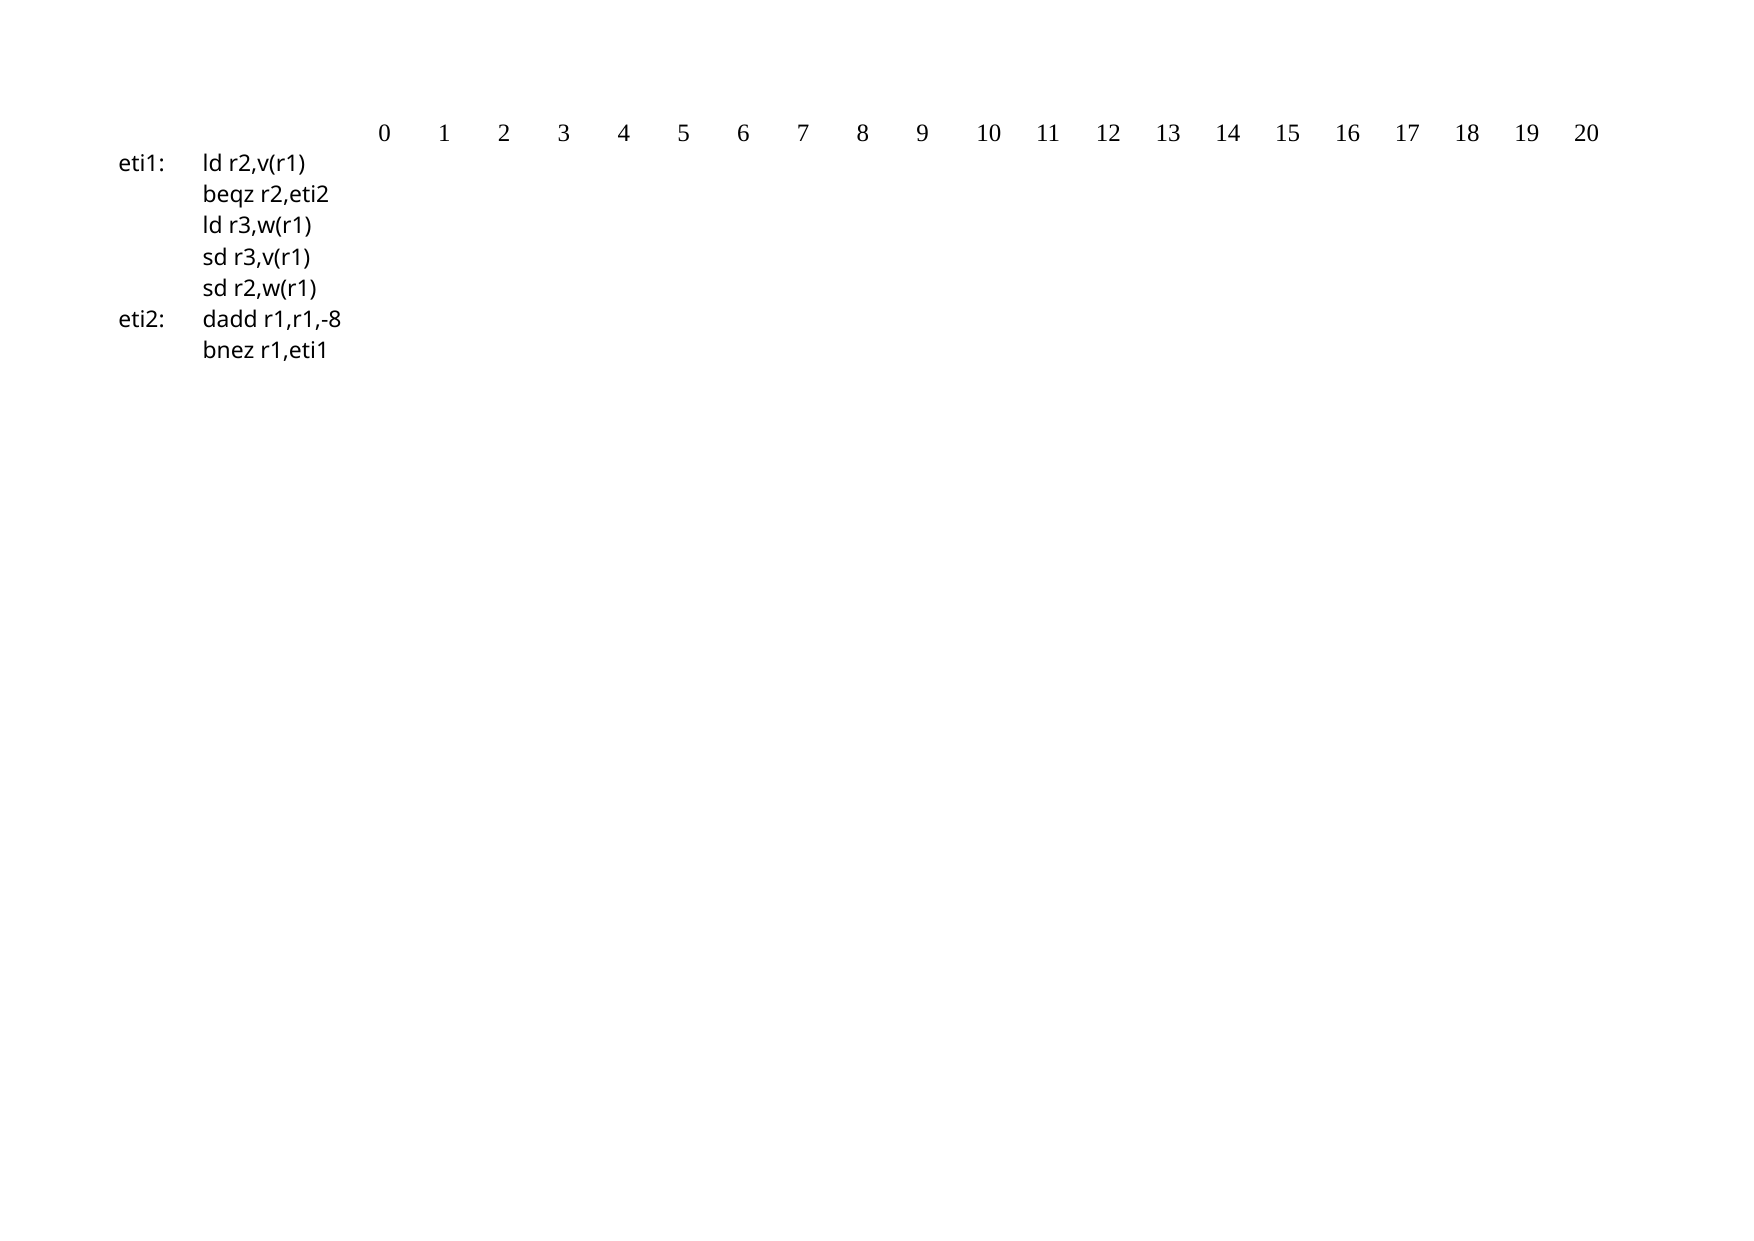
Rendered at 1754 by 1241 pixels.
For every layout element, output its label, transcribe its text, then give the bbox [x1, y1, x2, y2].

table_cell [438, 366, 498, 394]
table_cell [1514, 303, 1574, 334]
table_cell [1155, 538, 1215, 567]
table_cell [1155, 303, 1215, 334]
table_cell [498, 394, 557, 423]
table_cell [438, 394, 498, 423]
table_cell [1454, 303, 1514, 334]
table_cell [1335, 423, 1394, 452]
table_cell [1096, 509, 1155, 538]
table_cell [498, 178, 557, 209]
table_cell [677, 452, 737, 481]
table_cell [1275, 272, 1335, 303]
table_cell [617, 538, 677, 567]
table_cell [558, 272, 617, 303]
table_cell [737, 452, 797, 481]
table_cell [1335, 334, 1394, 366]
table_cell [1215, 272, 1275, 303]
table_cell [1454, 366, 1514, 394]
table_cell [737, 481, 797, 509]
table_cell [1155, 452, 1215, 481]
table_cell [1155, 209, 1215, 241]
table_cell [856, 241, 916, 272]
table_cell [856, 394, 916, 423]
table_cell [797, 538, 856, 567]
table_cell [617, 209, 677, 241]
table_cell [1335, 538, 1394, 567]
table_header 11 [1036, 118, 1096, 147]
table_cell [737, 241, 797, 272]
table_cell [1574, 334, 1634, 366]
table_header 10 [976, 118, 1036, 147]
table_cell [976, 209, 1036, 241]
table_cell [916, 241, 976, 272]
table_cell [677, 241, 737, 272]
table_cell [558, 334, 617, 366]
table_cell [438, 452, 498, 481]
table_cell [1155, 423, 1215, 452]
table_cell [677, 538, 737, 567]
table_cell [797, 334, 856, 366]
table_cell [1574, 452, 1634, 481]
table_cell [118, 241, 202, 272]
table_cell [1275, 147, 1335, 178]
table_cell [1215, 423, 1275, 452]
table_cell [1036, 538, 1096, 567]
table_cell [1215, 334, 1275, 366]
table_cell [976, 538, 1036, 567]
table_cell [856, 481, 916, 509]
table_cell [797, 452, 856, 481]
table_cell [1036, 241, 1096, 272]
table_cell [1514, 272, 1574, 303]
table_cell [1514, 366, 1574, 394]
table_cell ld r2,v(r1) [203, 147, 378, 178]
table_cell [1574, 178, 1634, 209]
table_cell [118, 538, 202, 567]
table_cell [976, 334, 1036, 366]
table_cell [558, 178, 617, 209]
table_cell [797, 147, 856, 178]
table_cell [438, 334, 498, 366]
table_header 18 [1454, 118, 1514, 147]
table_cell [1395, 334, 1454, 366]
table_cell [797, 178, 856, 209]
table_cell [1155, 394, 1215, 423]
table_cell [203, 366, 378, 394]
table_cell [797, 241, 856, 272]
table_cell [118, 366, 202, 394]
table_header 2 [498, 118, 557, 147]
table_cell [558, 209, 617, 241]
table_cell [1215, 209, 1275, 241]
table_cell [1454, 272, 1514, 303]
table_cell [856, 147, 916, 178]
table_cell [438, 147, 498, 178]
table_cell [1395, 241, 1454, 272]
table_cell [558, 147, 617, 178]
table_cell [1574, 366, 1634, 394]
table_cell [1574, 241, 1634, 272]
table_header 1 [438, 118, 498, 147]
table_cell [1454, 241, 1514, 272]
table_cell [1454, 423, 1514, 452]
table_cell [1574, 394, 1634, 423]
table_header 4 [617, 118, 677, 147]
table_cell [1395, 209, 1454, 241]
table_cell [378, 394, 438, 423]
table_header 7 [797, 118, 856, 147]
table_header [118, 118, 202, 147]
table_cell [677, 394, 737, 423]
table_cell [1036, 147, 1096, 178]
table_cell [203, 538, 378, 567]
table_cell [378, 303, 438, 334]
table_cell [1514, 178, 1574, 209]
table_cell [438, 209, 498, 241]
table_cell [1036, 423, 1096, 452]
table_cell [378, 452, 438, 481]
table_header 8 [856, 118, 916, 147]
table_cell [1574, 209, 1634, 241]
table_cell [203, 509, 378, 538]
table_cell [1215, 509, 1275, 538]
table_cell [118, 423, 202, 452]
table_cell [558, 538, 617, 567]
table_cell [1514, 538, 1574, 567]
table_cell [737, 423, 797, 452]
table_cell [677, 334, 737, 366]
table_cell [1335, 178, 1394, 209]
table_cell [438, 423, 498, 452]
table_cell [856, 509, 916, 538]
table_cell [1335, 272, 1394, 303]
table_cell [438, 272, 498, 303]
table_cell [118, 481, 202, 509]
table_cell [737, 509, 797, 538]
table_cell [498, 452, 557, 481]
table_cell sd r2,w(r1) [203, 272, 378, 303]
table_cell [856, 423, 916, 452]
table_header 0 [378, 118, 438, 147]
table_cell [1096, 452, 1155, 481]
table_cell [797, 481, 856, 509]
table_cell [1096, 241, 1155, 272]
table_cell [1215, 452, 1275, 481]
table_cell [797, 303, 856, 334]
table_cell [498, 366, 557, 394]
table_cell [916, 481, 976, 509]
table_cell [558, 303, 617, 334]
table_cell [1155, 272, 1215, 303]
table_cell [1155, 481, 1215, 509]
table_cell [1395, 509, 1454, 538]
table_cell [1155, 366, 1215, 394]
table_cell [1454, 452, 1514, 481]
table_cell [797, 509, 856, 538]
table_cell [118, 272, 202, 303]
table_cell [737, 209, 797, 241]
table_cell [498, 423, 557, 452]
table_cell [617, 272, 677, 303]
table_cell [118, 452, 202, 481]
table_cell [617, 241, 677, 272]
table_cell [1335, 209, 1394, 241]
table_cell [1514, 241, 1574, 272]
table_cell [1335, 147, 1394, 178]
table_cell [677, 147, 737, 178]
table_cell [916, 334, 976, 366]
table_cell [737, 147, 797, 178]
table_cell [1155, 241, 1215, 272]
table_cell [1395, 452, 1454, 481]
table_cell [677, 423, 737, 452]
table_cell [856, 366, 916, 394]
table_cell [498, 272, 557, 303]
table_cell [1574, 303, 1634, 334]
table_cell [677, 178, 737, 209]
table_cell [1096, 423, 1155, 452]
table_cell [916, 303, 976, 334]
table_cell [617, 423, 677, 452]
table_header 12 [1096, 118, 1155, 147]
table_cell [1215, 481, 1275, 509]
table_cell [856, 178, 916, 209]
table_cell [1335, 481, 1394, 509]
table_cell [1096, 209, 1155, 241]
table_cell [498, 147, 557, 178]
table_cell [1514, 147, 1574, 178]
table_cell [916, 394, 976, 423]
table_cell [976, 178, 1036, 209]
table_cell [737, 538, 797, 567]
table_cell [1155, 178, 1215, 209]
table_cell [1514, 452, 1574, 481]
table_cell [1454, 147, 1514, 178]
table_cell [1036, 178, 1096, 209]
table_cell [378, 147, 438, 178]
table_cell [378, 209, 438, 241]
table_cell [1395, 481, 1454, 509]
table_cell [1036, 272, 1096, 303]
table_cell [916, 538, 976, 567]
table_cell [1155, 509, 1215, 538]
table_cell [1036, 452, 1096, 481]
table_cell [916, 366, 976, 394]
table_cell [1215, 366, 1275, 394]
table_cell [1155, 334, 1215, 366]
table_cell [1036, 394, 1096, 423]
table_cell [1275, 334, 1335, 366]
table_cell [916, 272, 976, 303]
table_cell [617, 334, 677, 366]
table_cell [1395, 303, 1454, 334]
table_header 15 [1275, 118, 1335, 147]
table_cell [438, 538, 498, 567]
table_cell [677, 481, 737, 509]
table_cell [1574, 272, 1634, 303]
table_cell [118, 209, 202, 241]
table_cell [797, 394, 856, 423]
table_cell [1215, 147, 1275, 178]
table_cell [1096, 178, 1155, 209]
table_header 5 [677, 118, 737, 147]
table_cell [617, 366, 677, 394]
table_cell [203, 481, 378, 509]
table_cell beqz r2,eti2 [203, 178, 378, 209]
table_cell [737, 334, 797, 366]
table_cell [797, 366, 856, 394]
table_cell [118, 509, 202, 538]
table_cell [677, 366, 737, 394]
table_cell [1215, 303, 1275, 334]
table_cell [976, 481, 1036, 509]
table_cell [378, 241, 438, 272]
table_cell [558, 241, 617, 272]
table_header 9 [916, 118, 976, 147]
table_cell [1036, 366, 1096, 394]
table_cell [617, 394, 677, 423]
table_cell dadd r1,r1,-8 [203, 303, 378, 334]
table_cell eti2: [118, 303, 202, 334]
table_cell [737, 366, 797, 394]
table_cell [677, 509, 737, 538]
table_cell [1335, 509, 1394, 538]
table_cell [737, 272, 797, 303]
table_header 17 [1395, 118, 1454, 147]
table_cell [916, 423, 976, 452]
table_cell [498, 481, 557, 509]
table_cell [438, 509, 498, 538]
table_cell [1395, 178, 1454, 209]
table_cell [1395, 366, 1454, 394]
table_cell [976, 241, 1036, 272]
table_cell [1395, 147, 1454, 178]
table_cell [976, 366, 1036, 394]
table_header 20 [1574, 118, 1634, 147]
table_cell [856, 303, 916, 334]
table_cell [118, 394, 202, 423]
table_cell [1395, 394, 1454, 423]
table_cell [677, 209, 737, 241]
table_cell [976, 303, 1036, 334]
table_cell [617, 481, 677, 509]
table_cell [1096, 394, 1155, 423]
table_cell [1275, 423, 1335, 452]
table_cell [1215, 178, 1275, 209]
table_cell [856, 452, 916, 481]
table_cell [976, 272, 1036, 303]
table_cell [976, 509, 1036, 538]
table_cell [1514, 334, 1574, 366]
table_cell [1036, 209, 1096, 241]
table_cell [1514, 209, 1574, 241]
table_cell [677, 303, 737, 334]
table_cell [378, 423, 438, 452]
table_cell [1275, 394, 1335, 423]
table_cell [498, 334, 557, 366]
table_cell [1215, 394, 1275, 423]
table_cell [916, 452, 976, 481]
table_cell [438, 178, 498, 209]
table_cell [1335, 452, 1394, 481]
table_cell [378, 178, 438, 209]
table_cell [1395, 272, 1454, 303]
table_cell [856, 538, 916, 567]
table_cell [1275, 452, 1335, 481]
table_cell [1454, 334, 1514, 366]
table_cell [558, 423, 617, 452]
table_cell [976, 452, 1036, 481]
table_cell [1275, 366, 1335, 394]
table_cell [976, 423, 1036, 452]
table_cell [1574, 147, 1634, 178]
table_cell [118, 334, 202, 366]
table_cell [1514, 481, 1574, 509]
table_cell [118, 178, 202, 209]
table_cell [1275, 481, 1335, 509]
table_cell bnez r1,eti1 [203, 334, 378, 366]
table_header 13 [1155, 118, 1215, 147]
table_cell [1275, 178, 1335, 209]
table_cell [916, 209, 976, 241]
table_cell [558, 452, 617, 481]
table_cell [797, 272, 856, 303]
table_cell [1215, 241, 1275, 272]
table_cell sd r3,v(r1) [203, 241, 378, 272]
table_cell [1096, 334, 1155, 366]
table_cell [1275, 241, 1335, 272]
table_cell [856, 272, 916, 303]
table_cell [617, 509, 677, 538]
table_cell [617, 147, 677, 178]
table_cell [1155, 147, 1215, 178]
table_cell [1036, 334, 1096, 366]
table_cell eti1: [118, 147, 202, 178]
table_cell [1036, 509, 1096, 538]
table_cell [1454, 481, 1514, 509]
table_cell [916, 178, 976, 209]
table_cell [1335, 303, 1394, 334]
table_header 19 [1514, 118, 1574, 147]
table_cell [498, 241, 557, 272]
table_cell [617, 178, 677, 209]
table_cell [1574, 538, 1634, 567]
table_cell [1096, 147, 1155, 178]
table_cell [737, 394, 797, 423]
table_cell [1096, 481, 1155, 509]
table_cell [856, 334, 916, 366]
table_cell [203, 423, 378, 452]
table_cell [1275, 303, 1335, 334]
table_cell [438, 241, 498, 272]
table_cell [1574, 423, 1634, 452]
table_cell [1036, 481, 1096, 509]
table_cell [1335, 394, 1394, 423]
table_cell [1574, 481, 1634, 509]
table_cell [1096, 272, 1155, 303]
table_cell [498, 509, 557, 538]
table_header 16 [1335, 118, 1394, 147]
table_cell [498, 303, 557, 334]
table_cell [558, 509, 617, 538]
table_cell ld r3,w(r1) [203, 209, 378, 241]
table_cell [1514, 509, 1574, 538]
table_cell [1395, 423, 1454, 452]
table_cell [856, 209, 916, 241]
table_cell [797, 209, 856, 241]
table_cell [558, 366, 617, 394]
table_cell [203, 452, 378, 481]
table_cell [378, 481, 438, 509]
table_cell [1335, 366, 1394, 394]
table_cell [378, 509, 438, 538]
table_cell [1036, 303, 1096, 334]
table_cell [1275, 509, 1335, 538]
table_cell [1335, 241, 1394, 272]
table_cell [976, 394, 1036, 423]
table_cell [1454, 394, 1514, 423]
table_cell [617, 452, 677, 481]
table_header 3 [558, 118, 617, 147]
table_cell [1514, 394, 1574, 423]
table_cell [378, 334, 438, 366]
table_cell [737, 178, 797, 209]
table_cell [378, 272, 438, 303]
table_cell [677, 272, 737, 303]
table_cell [1275, 209, 1335, 241]
table_cell [558, 394, 617, 423]
table_cell [1514, 423, 1574, 452]
table_cell [1096, 538, 1155, 567]
table_cell [737, 303, 797, 334]
table_cell [916, 147, 976, 178]
table_cell [378, 538, 438, 567]
table_header 14 [1215, 118, 1275, 147]
table_cell [498, 538, 557, 567]
table_header 6 [737, 118, 797, 147]
table_cell [1454, 209, 1514, 241]
table_cell [1574, 509, 1634, 538]
table_cell [797, 423, 856, 452]
table_cell [558, 481, 617, 509]
table_cell [1454, 178, 1514, 209]
table_cell [1395, 538, 1454, 567]
table_cell [976, 147, 1036, 178]
table_cell [916, 509, 976, 538]
table_cell [378, 366, 438, 394]
table_header [203, 118, 378, 147]
table_cell [1096, 303, 1155, 334]
table_cell [498, 209, 557, 241]
table_cell [1096, 366, 1155, 394]
table_cell [438, 303, 498, 334]
table_cell [1454, 509, 1514, 538]
table_cell [1215, 538, 1275, 567]
table_cell [617, 303, 677, 334]
table_cell [438, 481, 498, 509]
table_cell [1275, 538, 1335, 567]
table_cell [203, 394, 378, 423]
table_cell [1454, 538, 1514, 567]
